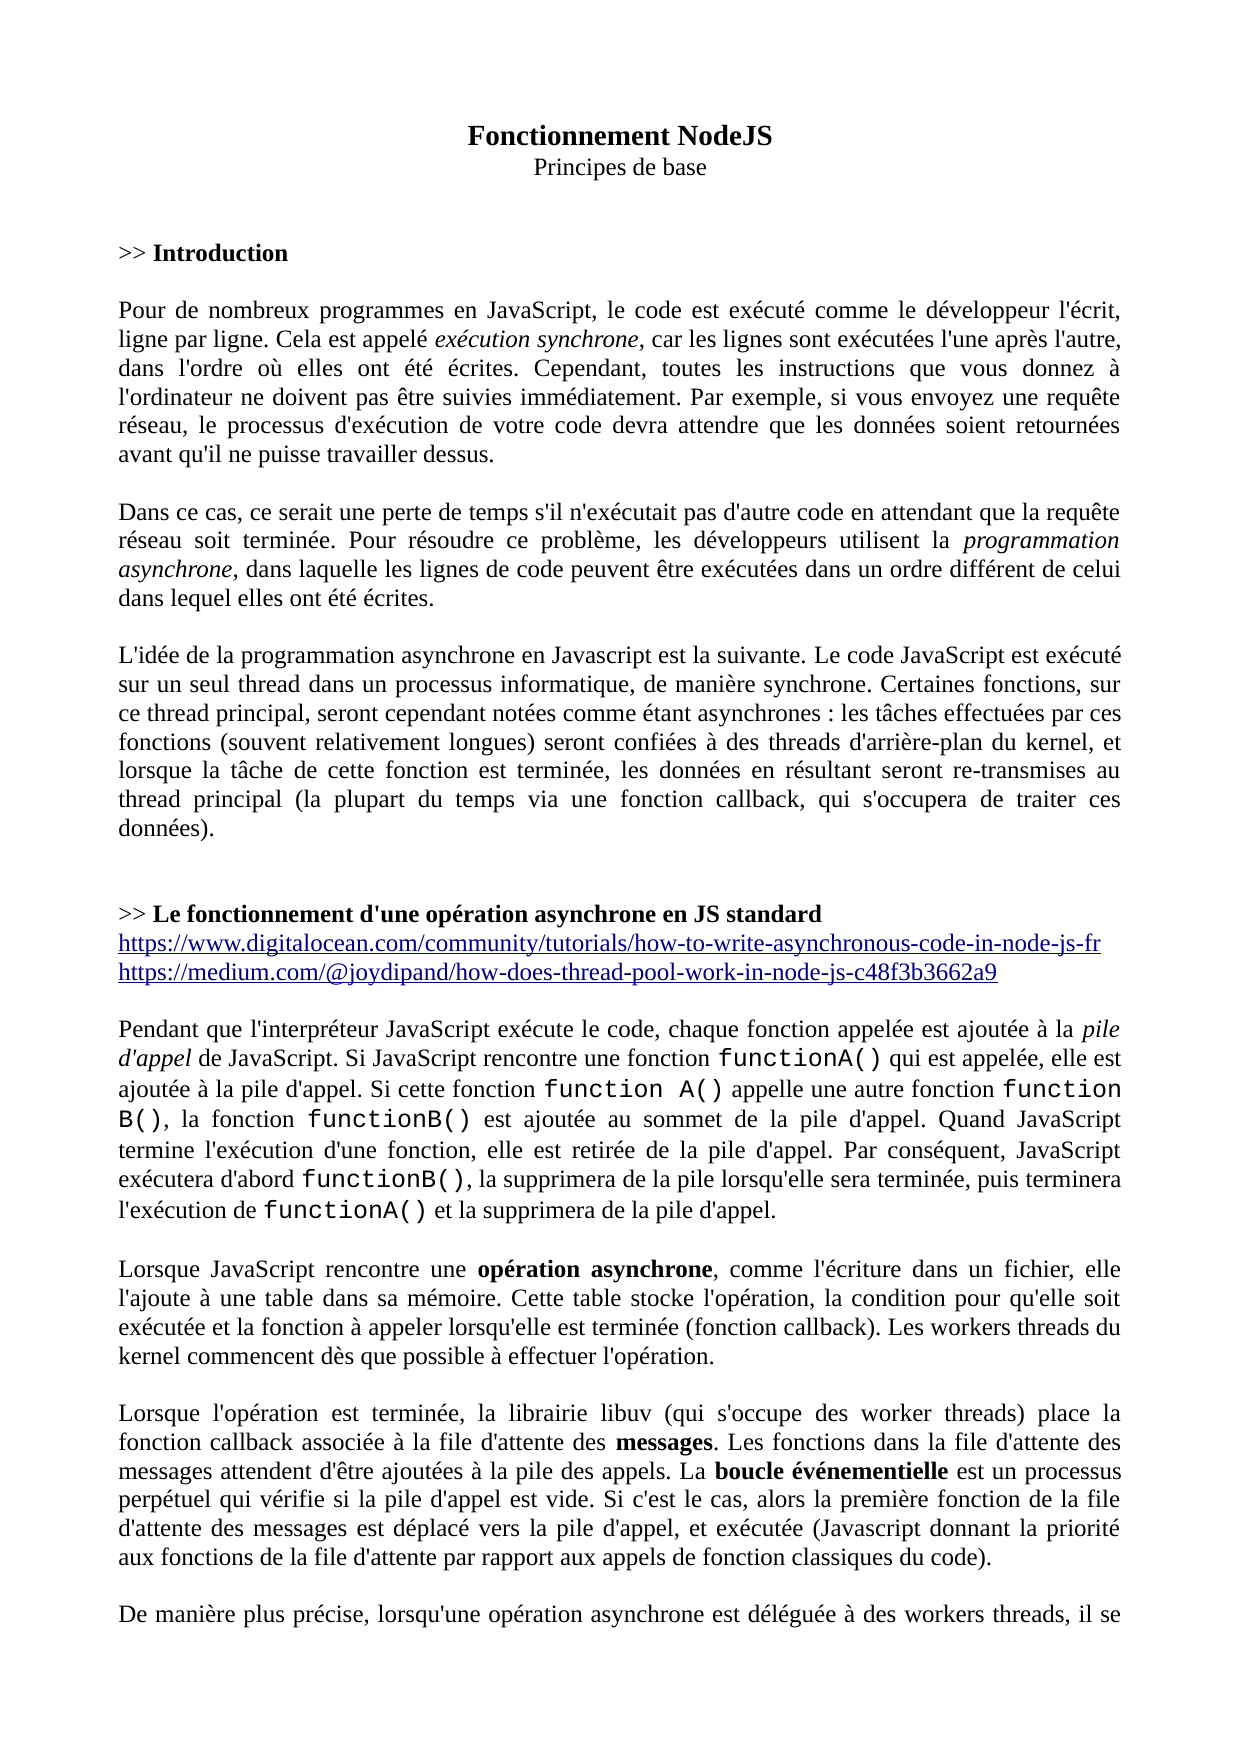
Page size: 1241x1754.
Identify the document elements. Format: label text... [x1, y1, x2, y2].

text >> Introduction [118, 238, 1122, 267]
text https://medium.com/@joydipand/how-does-thread-pool-work-in-node-js-c48f3b3662a9 [118, 957, 1122, 985]
text Dans ce cas, ce serait une perte de temps s'il n'exécutait pas d'autre code en attendant que la requête réseau soit terminée. Pour résoudre ce problème, les développeurs utilisent la programmation asynchrone, dans laquelle les lignes de code peuvent être exécutées dans un ordre différent de celui dans lequel elles ont été écrites. [118, 497, 1122, 612]
text Pendant que l'interpréteur JavaScript exécute le code, chaque fonction appelée est ajoutée à la pile d'appel de JavaScript. Si JavaScript rencontre une fonction functionA() qui est appelée, elle est ajoutée à la pile d'appel. Si cette fonction function A() appelle une autre fonction function B(), la fonction functionB() est ajoutée au sommet de la pile d'appel. Quand JavaScript termine l'exécution d'une fonction, elle est retirée de la pile d'appel. Par conséquent, JavaScript exécutera d'abord functionB(), la supprimera de la pile lorsqu'elle sera terminée, puis terminera l'exécution de functionA() et la supprimera de la pile d'appel. [118, 1014, 1122, 1226]
text Principes de base [118, 152, 1122, 180]
text Lorsque l'opération est terminée, la librairie libuv (qui s'occupe des worker threads) place la fonction callback associée à la file d'attente des messages. Les fonctions dans la file d'attente des messages attendent d'être ajoutées à la pile des appels. La boucle événementielle est un processus perpétuel qui vérifie si la pile d'appel est vide. Si c'est le cas, alors la première fonction de la file d'attente des messages est déplacé vers la pile d'appel, et exécutée (Javascript donnant la priorité aux fonctions de la file d'attente par rapport aux appels de fonction classiques du code). [118, 1398, 1122, 1571]
text De manière plus précise, lorsqu'une opération asynchrone est déléguée à des workers threads, il se [118, 1599, 1122, 1628]
text >> Le fonctionnement d'une opération asynchrone en JS standard [118, 899, 1122, 928]
text Lorsque JavaScript rencontre une opération asynchrone, comme l'écriture dans un fichier, elle l'ajoute à une table dans sa mémoire. Cette table stocke l'opération, la condition pour qu'elle soit exécutée et la fonction à appeler lorsqu'elle est terminée (fonction callback). Les workers threads du kernel commencent dès que possible à effectuer l'opération. [118, 1254, 1122, 1369]
text Pour de nombreux programmes en JavaScript, le code est exécuté comme le développeur l'écrit, ligne par ligne. Cela est appelé exécution synchrone, car les lignes sont exécutées l'une après l'autre, dans l'ordre où elles ont été écrites. Cependant, toutes les instructions que vous donnez à l'ordinateur ne doivent pas être suivies immédiatement. Par exemple, si vous envoyez une requête réseau, le processus d'exécution de votre code devra attendre que les données soient retournées avant qu'il ne puisse travailler dessus. [118, 295, 1122, 468]
text Fonctionnement NodeJS [118, 118, 1122, 152]
text https://www.digitalocean.com/community/tutorials/how-to-write-asynchronous-code-in-node-js-fr [118, 928, 1122, 957]
text L'idée de la programmation asynchrone en Javascript est la suivante. Le code JavaScript est exécuté sur un seul thread dans un processus informatique, de manière synchrone. Certaines fonctions, sur ce thread principal, seront cependant notées comme étant asynchrones : les tâches effectuées par ces fonctions (souvent relativement longues) seront confiées à des threads d'arrière-plan du kernel, et lorsque la tâche de cette fonction est terminée, les données en résultant seront re-transmises au thread principal (la plupart du temps via une fonction callback, qui s'occupera de traiter ces données). [118, 640, 1122, 842]
